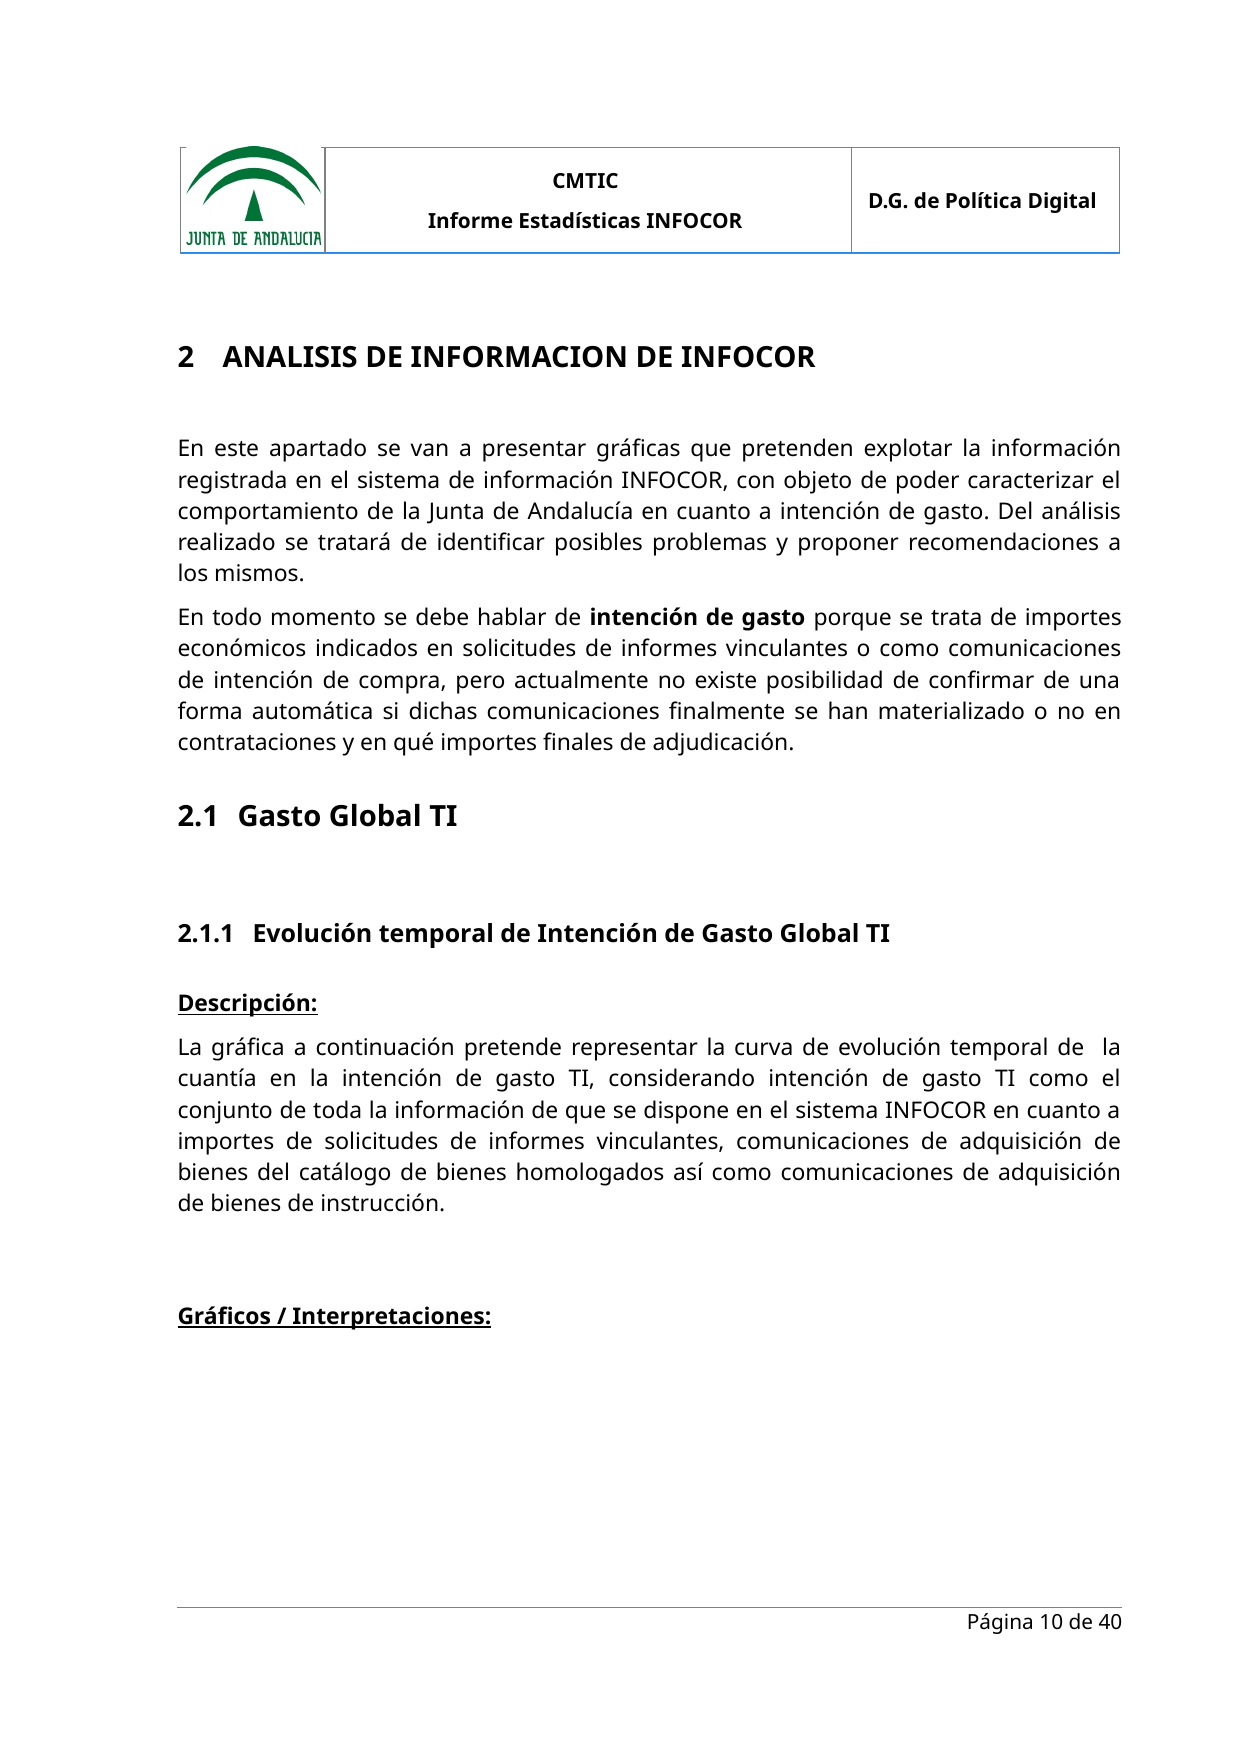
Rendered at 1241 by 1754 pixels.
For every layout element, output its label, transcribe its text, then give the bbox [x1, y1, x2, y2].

subtitle Gasto Global TI [177, 795, 1122, 834]
text Gráficos / Interpretaciones: [177, 1300, 1122, 1331]
text La gráfica a continuación pretende representar la curva de evolución temporal de la cuantía en la intención de gasto TI, considerando intención de gasto TI como el conjunto de toda la información de que se dispone en el sistema INFOCOR en cuanto a importes de solicitudes de informes vinculantes, comunicaciones de adquisición de bienes del catálogo de bienes homologados así como comunicaciones de adquisición de bienes de instrucción. [177, 1031, 1122, 1219]
picture [186, 146, 321, 245]
text Descripción: [177, 987, 1122, 1019]
text En todo momento se debe hablar de intención de gasto porque se trata de importes económicos indicados en solicitudes de informes vinculantes o como comunicaciones de intención de compra, pero actualmente no existe posibilidad de confirmar de una forma automática si dichas comunicaciones finalmente se han materializado o no en contrataciones y en qué importes finales de adjudicación. [177, 601, 1122, 757]
subtitle ANALISIS DE INFORMACION DE INFOCOR [177, 336, 1122, 376]
subtitle Evolución temporal de Intención de Gasto Global TI [177, 916, 1122, 950]
text En este apartado se van a presentar gráficas que pretenden explotar la información registrada en el sistema de información INFOCOR, con objeto de poder caracterizar el comportamiento de la Junta de Andalucía en cuanto a intención de gasto. Del análisis realizado se tratará de identificar posibles problemas y proponer recomendaciones a los mismos. [177, 432, 1122, 589]
